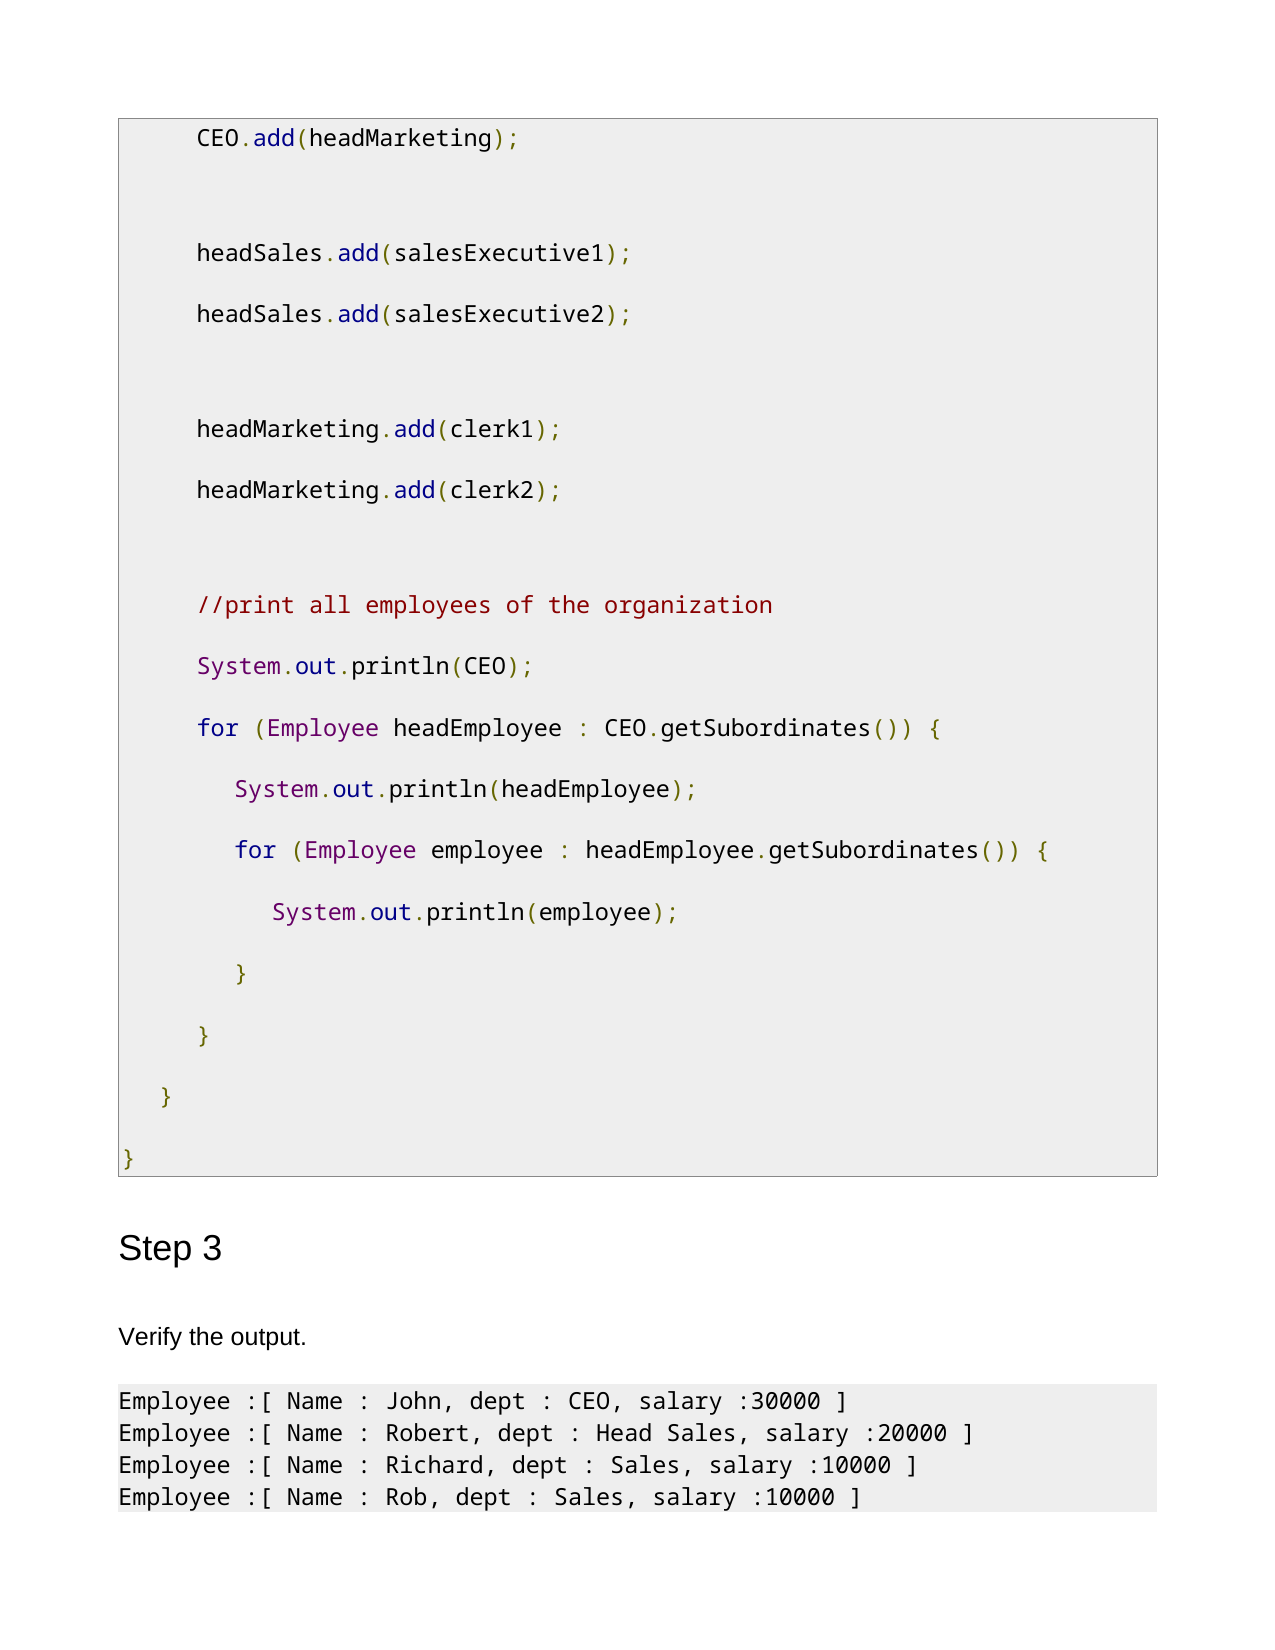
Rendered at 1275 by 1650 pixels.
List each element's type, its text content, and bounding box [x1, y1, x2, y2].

text } [119, 953, 1157, 989]
text for (Employee employee : headEmployee.getSubordinates()) { [119, 831, 1157, 866]
text for (Employee headEmployee : CEO.getSubordinates()) { [119, 708, 1157, 743]
text Employee :[ Name : Richard, dept : Sales, salary :10000 ] [118, 1448, 1157, 1480]
text headMarketing.add(clerk2); [119, 470, 1157, 505]
text //print all employees of the organization [119, 585, 1157, 620]
text Employee :[ Name : Rob, dept : Sales, salary :10000 ] [118, 1480, 1157, 1512]
text System.out.println(CEO); [119, 646, 1157, 681]
text headSales.add(salesExecutive1); [119, 233, 1157, 268]
subtitle Step 3 [118, 1227, 1157, 1268]
text CEO.add(headMarketing); [119, 119, 1157, 153]
text Employee :[ Name : John, dept : CEO, salary :30000 ] [118, 1384, 1157, 1416]
text System.out.println(headEmployee); [119, 769, 1157, 804]
text System.out.println(employee); [119, 892, 1157, 927]
text Employee :[ Name : Robert, dept : Head Sales, salary :20000 ] [118, 1416, 1157, 1448]
text } [119, 1076, 1157, 1112]
text } [119, 1138, 1157, 1176]
text headSales.add(salesExecutive2); [119, 294, 1157, 329]
text headMarketing.add(clerk1); [119, 409, 1157, 444]
text Verify the output. [118, 1322, 1157, 1351]
text } [119, 1015, 1157, 1050]
